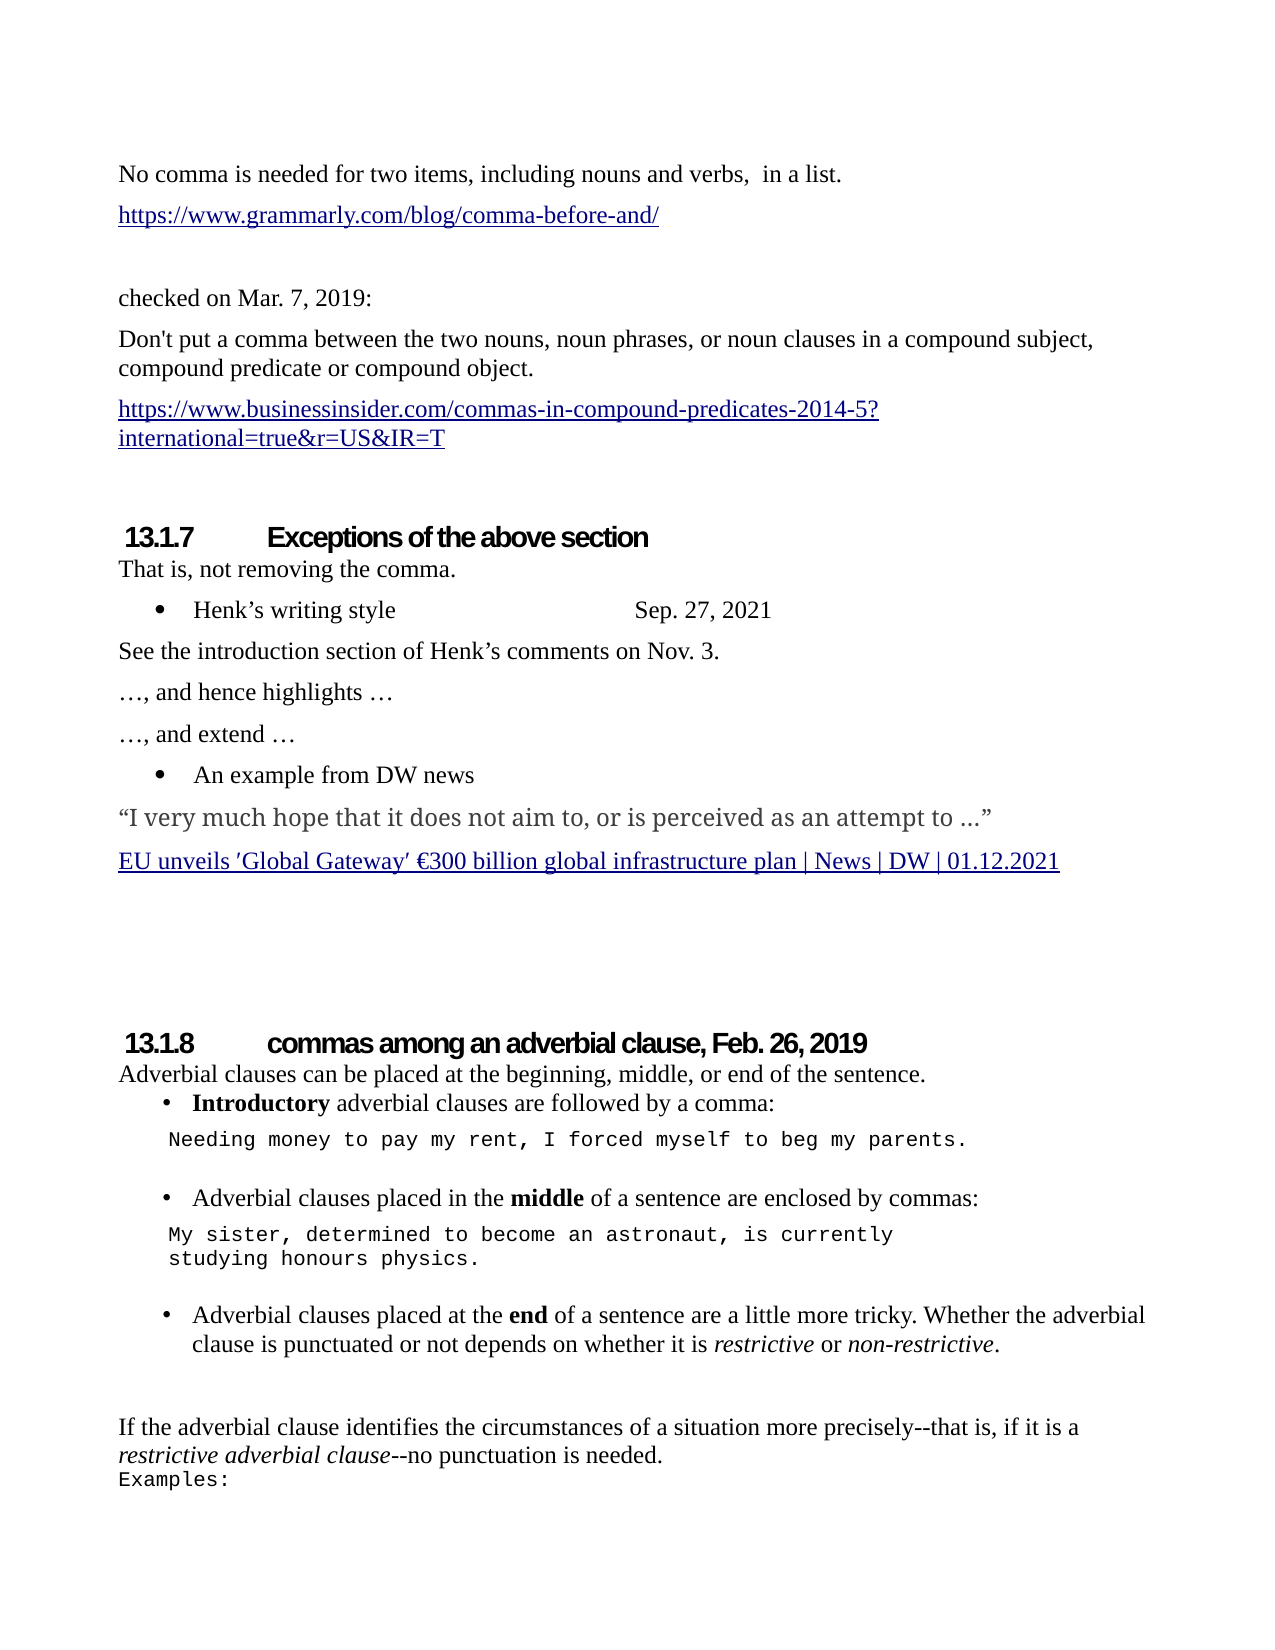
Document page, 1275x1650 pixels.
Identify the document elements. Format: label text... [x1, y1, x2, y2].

text “I very much hope that it does not aim to, or is perceived as an attempt to …” [118, 801, 1157, 834]
text checked on Mar. 7, 2019: [118, 283, 1157, 312]
text EU unveils ′Global Gateway′ €300 billion global infrastructure plan | News | DW | 01.12.2021 [118, 846, 1157, 875]
list Adverbial clauses placed at the end of a sentence are a little more tricky. Whether the adverbial clause is punctuated or not depends on whether it is restrictive or non-restrictive. [162, 1301, 1157, 1358]
text https://www.grammarly.com/blog/comma-before-and/ [118, 201, 1157, 229]
text …, and hence highlights … [118, 677, 1157, 706]
list Henk’s writing style Sep. 27, 2021 [156, 595, 1157, 624]
text …, and extend … [118, 719, 1157, 747]
text Needing money to pay my rent, I forced myself to beg my parents. [118, 1129, 1157, 1153]
text My sister, determined to become an astronaut, is currently [118, 1224, 1157, 1247]
text See the introduction section of Henk’s comments on Nov. 3. [118, 636, 1157, 665]
text studying honours physics. [118, 1247, 1157, 1271]
subtitle Exceptions of the above section [118, 520, 1157, 554]
text That is, not removing the comma. [118, 554, 1157, 582]
subtitle commas among an adverbial clause, Feb. 26, 2019 [118, 1026, 1157, 1059]
text Don't put a comma between the two nouns, noun phrases, or noun clauses in a compound subject, compound predicate or compound object. [118, 324, 1157, 382]
text Examples: [118, 1469, 1157, 1493]
list An example from DW news [156, 760, 1157, 789]
list Introductory adverbial clauses are followed by a comma: [162, 1088, 1157, 1117]
text If the adverbial clause identifies the circumstances of a situation more precisely--that is, if it is a restrictive adverbial clause--no punctuation is needed. [118, 1412, 1157, 1469]
text https://www.businessinsider.com/commas-in-compound-predicates-2014-5?international=true&r=US&IR=T [118, 394, 1157, 452]
text No comma is needed for two items, including nouns and verbs, in a list. [118, 159, 1157, 188]
list Adverbial clauses placed in the middle of a sentence are enclosed by commas: [162, 1183, 1157, 1211]
text Adverbial clauses can be placed at the beginning, middle, or end of the sentence. [118, 1059, 1157, 1088]
